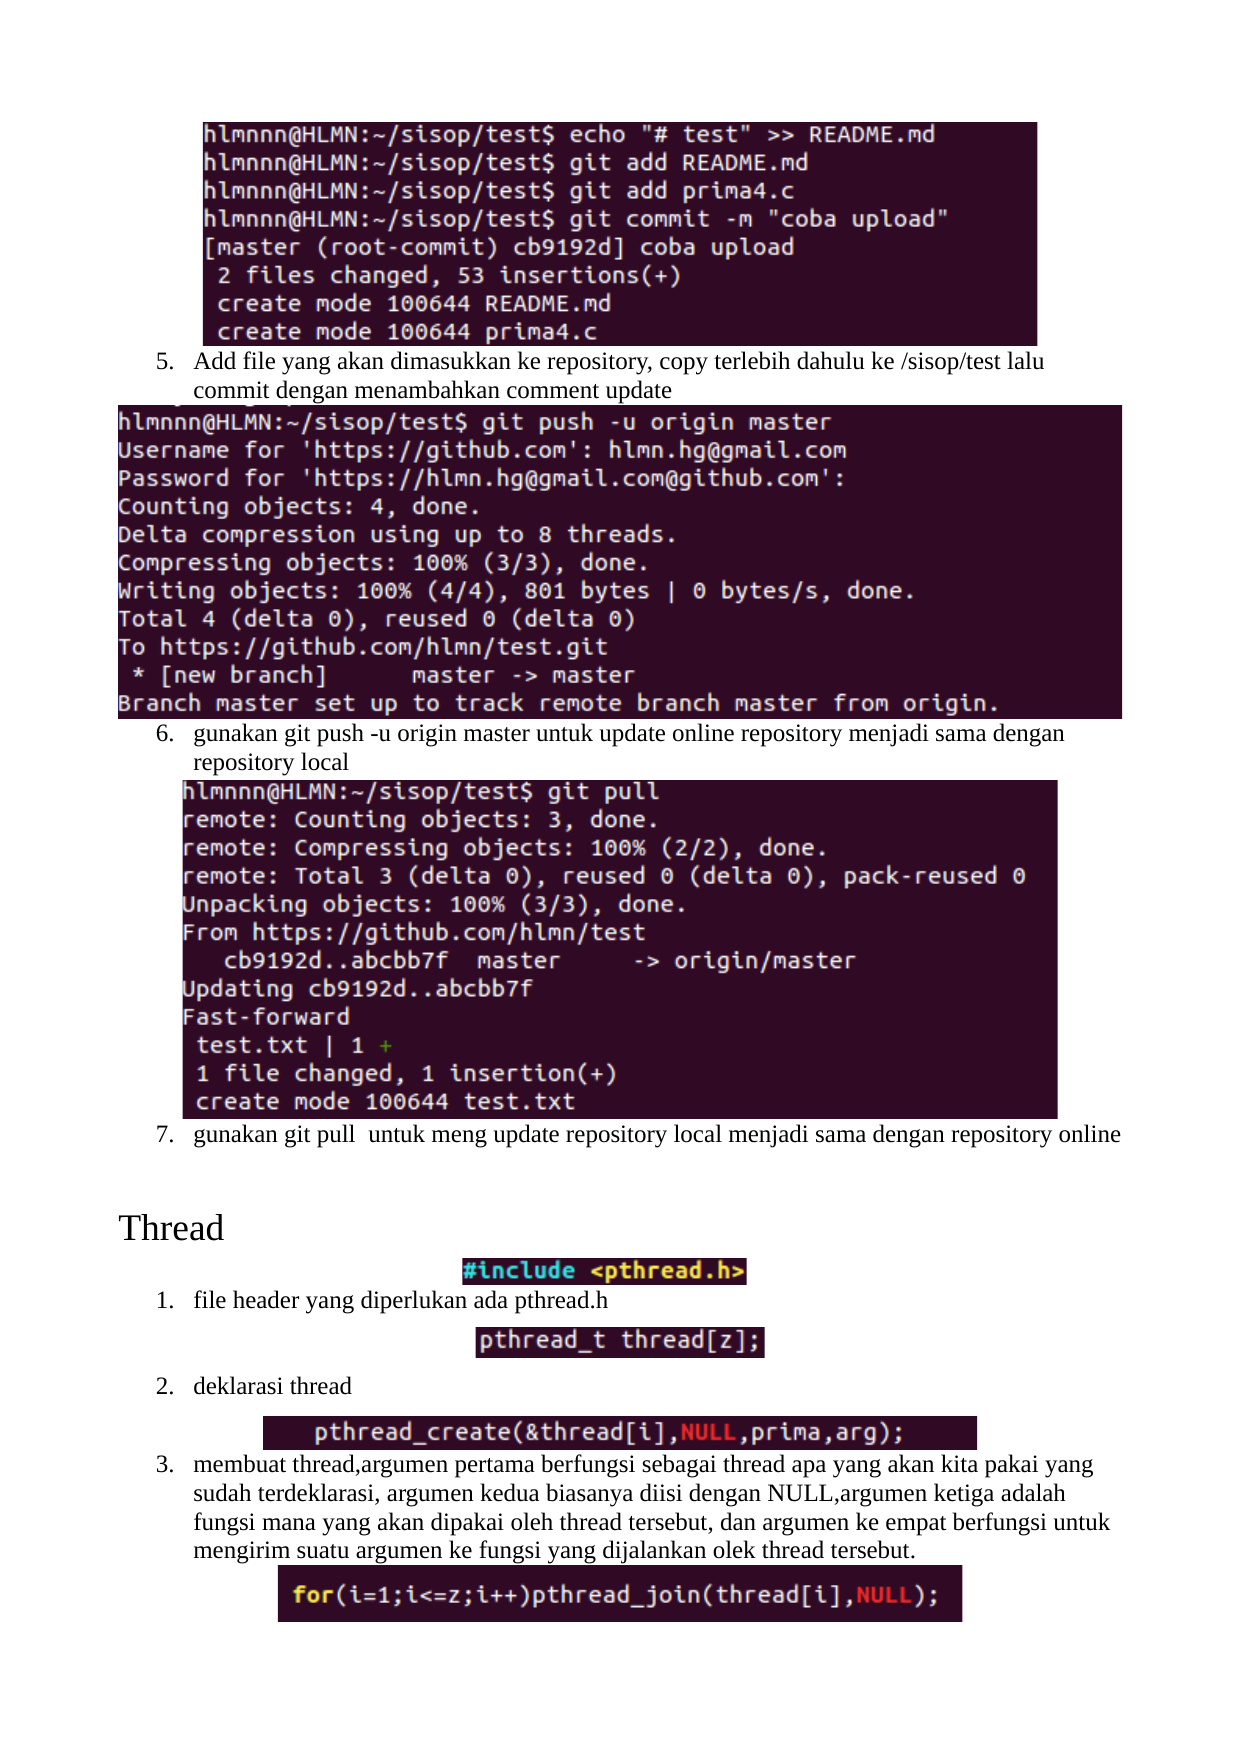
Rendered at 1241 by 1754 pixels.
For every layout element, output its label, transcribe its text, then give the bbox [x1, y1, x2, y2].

picture [277, 1565, 963, 1622]
text Thread [118, 1205, 1122, 1248]
list file header yang diperlukan ada pthread.h [156, 1248, 1122, 1313]
picture [475, 1327, 765, 1358]
picture [263, 1416, 978, 1450]
list gunakan git push -u origin master untuk update online repository menjadi sama dengan repository local [156, 719, 1122, 776]
list gunakan git pull untuk meng update repository local menjadi sama dengan repository online [156, 776, 1122, 1148]
list deklarasi thread [156, 1371, 1122, 1400]
picture [118, 405, 1123, 719]
list Add file yang akan dimasukkan ke repository, copy terlebih dahulu ke /sisop/test lalu commit dengan menambahkan comment update [156, 118, 1122, 403]
list membuat thread,argumen pertama berfungsi sebagai thread apa yang akan kita pakai yang sudah terdeklarasi, argumen kedua biasanya diisi dengan NULL,argumen ketiga adalah fungsi mana yang akan dipakai oleh thread tersebut, dan argumen ke empat berfungsi untuk mengirim suatu argumen ke fungsi yang dijalankan olek thread tersebut. [156, 1400, 1122, 1564]
picture [182, 780, 1058, 1119]
picture [202, 122, 1038, 346]
picture [462, 1258, 747, 1285]
